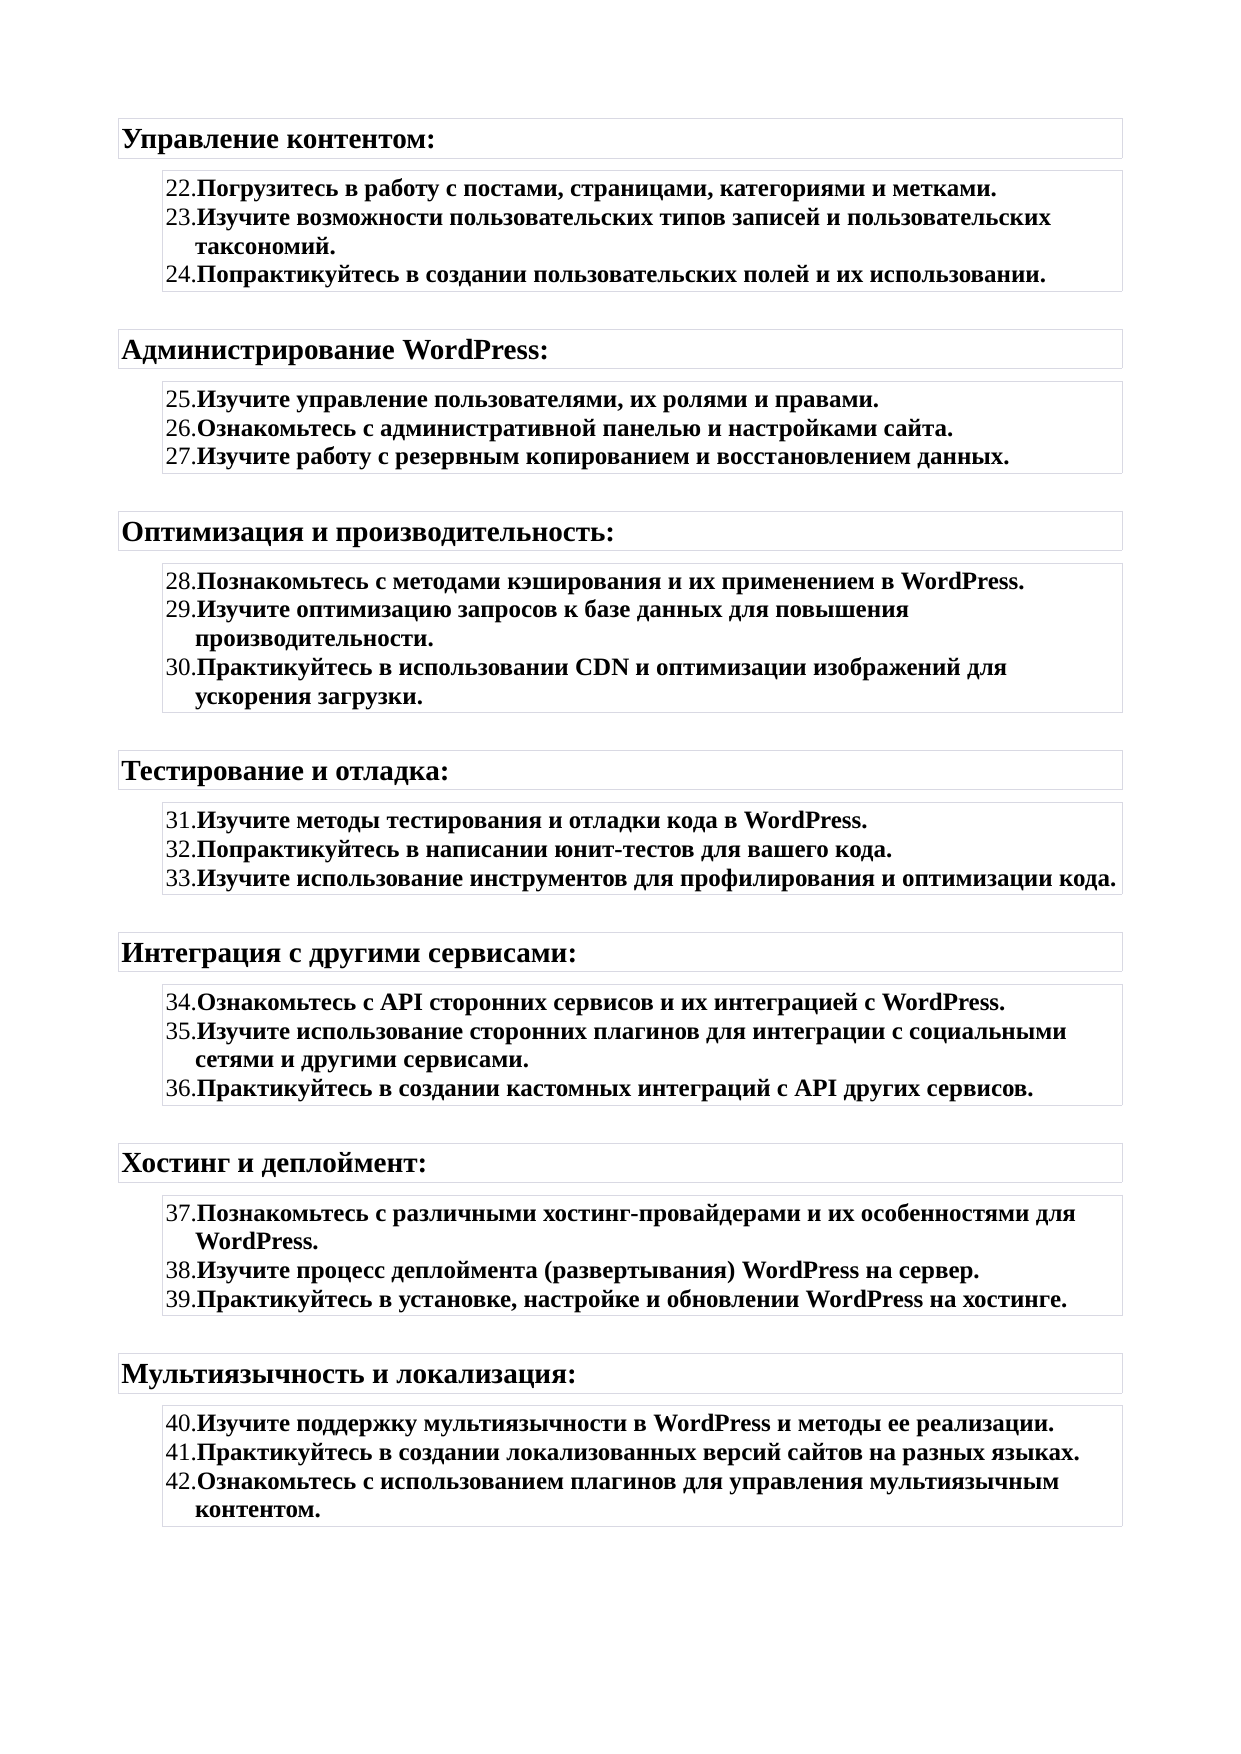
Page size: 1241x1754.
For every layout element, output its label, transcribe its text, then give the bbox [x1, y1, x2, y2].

list Практикуйтесь в установке, настройке и обновлении WordPress на хостинге. [163, 1281, 1122, 1315]
list Познакомьтесь с различными хостинг-провайдерами и их особенностями для WordPress. [163, 1196, 1122, 1252]
list Изучите возможности пользовательских типов записей и пользовательских таксономий. [163, 199, 1122, 256]
subtitle Администрирование WordPress: [119, 330, 1122, 368]
subtitle Управление контентом: [119, 119, 1122, 158]
list Изучите оптимизацию запросов к базе данных для повышения производительности. [163, 591, 1122, 649]
list Попрактикуйтесь в создании пользовательских полей и их использовании. [163, 256, 1122, 291]
list Практикуйтесь в создании локализованных версий сайтов на разных языках. [163, 1434, 1122, 1463]
list Погрузитесь в работу с постами, страницами, категориями и метками. [163, 171, 1122, 199]
list Ознакомьтесь с административной панелью и настройками сайта. [163, 409, 1122, 438]
list Познакомьтесь с методами кэширования и их применением в WordPress. [163, 564, 1122, 591]
list Попрактикуйтесь в написании юнит-тестов для вашего кода. [163, 831, 1122, 859]
list Изучите процесс деплоймента (развертывания) WordPress на сервер. [163, 1252, 1122, 1281]
subtitle Хостинг и деплоймент: [119, 1144, 1122, 1182]
list Изучите использование сторонних плагинов для интеграции с социальными сетями и другими сервисами. [163, 1013, 1122, 1070]
subtitle Оптимизация и производительность: [119, 512, 1122, 550]
list Изучите поддержку мультиязычности в WordPress и методы ее реализации. [163, 1406, 1122, 1434]
list Изучите использование инструментов для профилирования и оптимизации кода. [163, 859, 1122, 894]
subtitle Тестирование и отладка: [119, 751, 1122, 789]
list Изучите управление пользователями, их ролями и правами. [163, 382, 1122, 409]
list Изучите методы тестирования и отладки кода в WordPress. [163, 803, 1122, 831]
list Ознакомьтесь с использованием плагинов для управления мультиязычным контентом. [163, 1463, 1122, 1526]
list Практикуйтесь в использовании CDN и оптимизации изображений для ускорения загрузки. [163, 649, 1122, 712]
list Практикуйтесь в создании кастомных интеграций с API других сервисов. [163, 1070, 1122, 1105]
subtitle Интеграция с другими сервисами: [119, 933, 1122, 971]
subtitle Мультиязычность и локализация: [119, 1354, 1122, 1393]
list Изучите работу с резервным копированием и восстановлением данных. [163, 438, 1122, 473]
list Ознакомьтесь с API сторонних сервисов и их интеграцией с WordPress. [163, 985, 1122, 1013]
